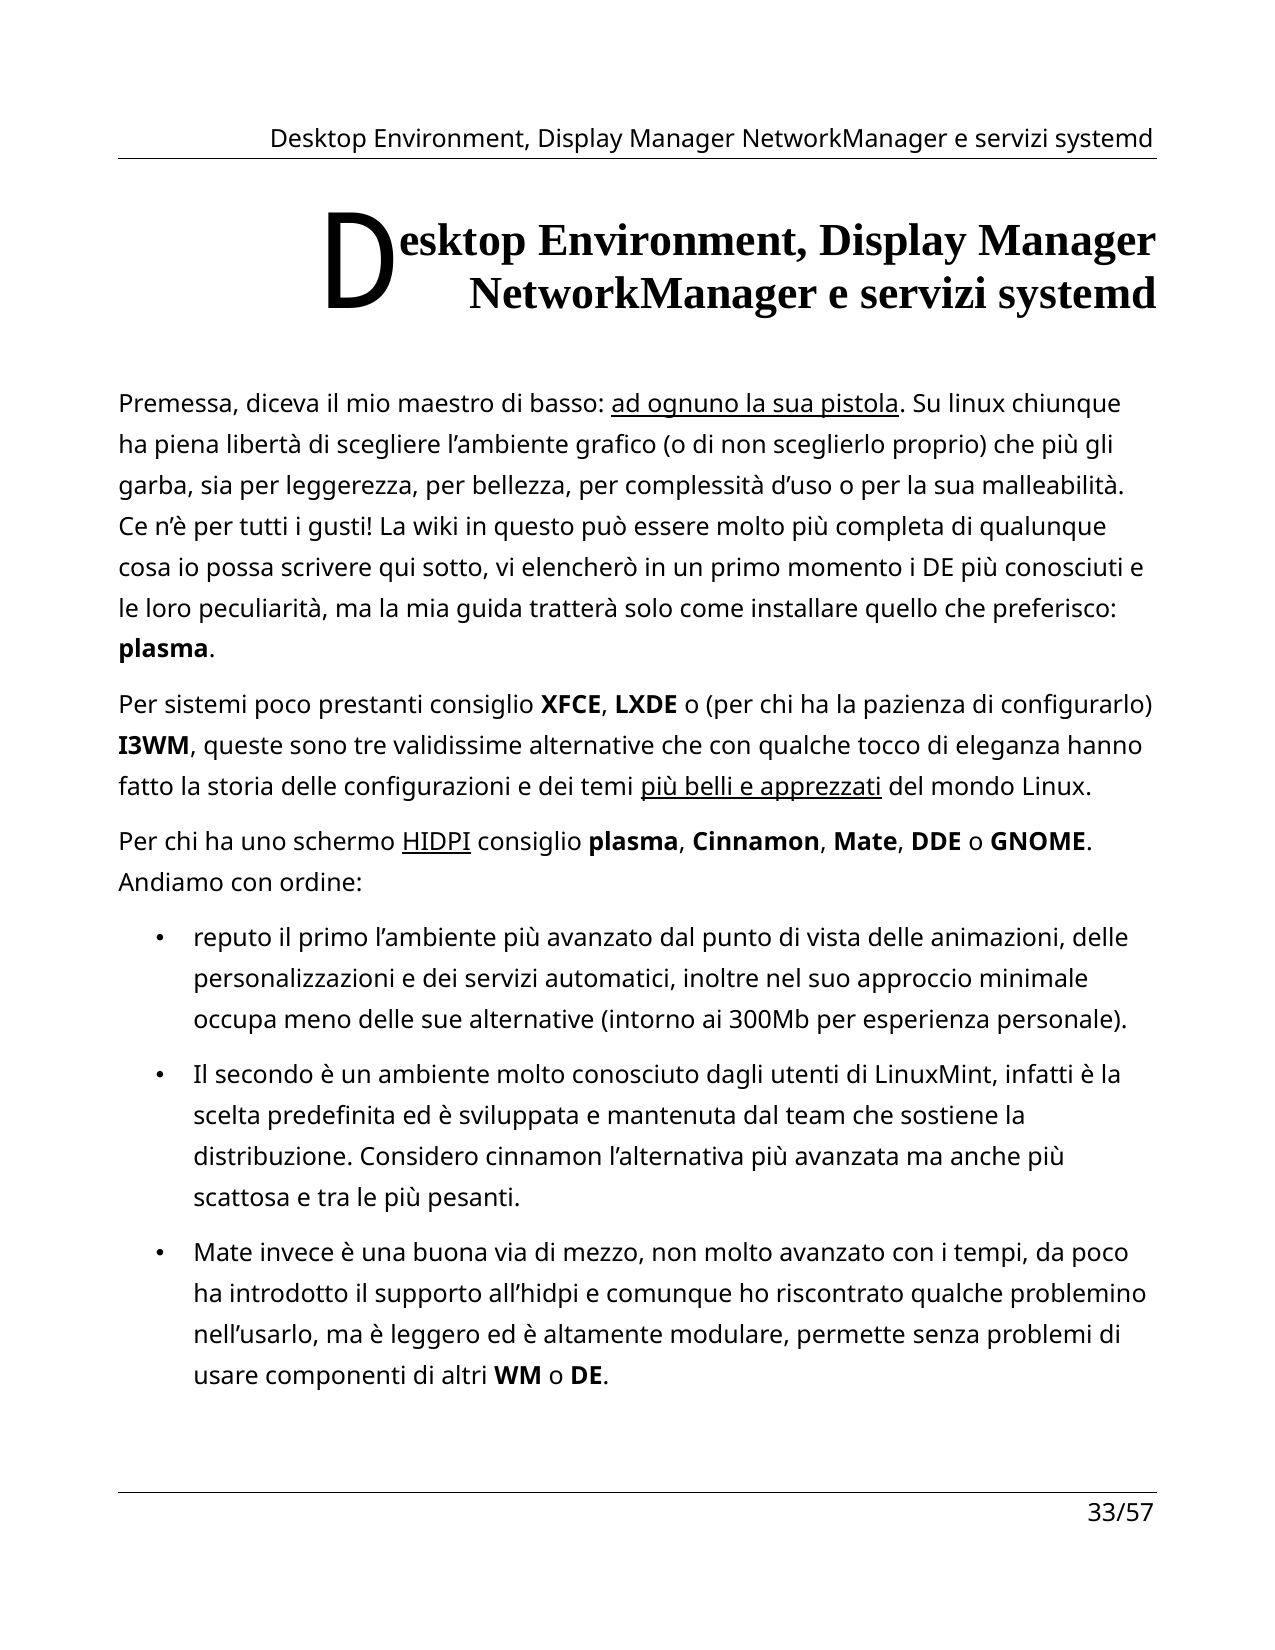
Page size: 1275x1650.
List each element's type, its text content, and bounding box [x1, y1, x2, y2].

text Premessa, diceva il mio maestro di basso: ad ognuno la sua pistola. Su linux chiunque ha piena libertà di scegliere l’ambiente grafico (o di non sceglierlo proprio) che più gli garba, sia per leggerezza, per bellezza, per complessità d’uso o per la sua malleabilità. Ce n’è per tutti i gusti! La wiki in questo può essere molto più completa di qualunque cosa io possa scrivere qui sotto, vi elencherò in un primo momento i DE più conosciuti e le loro peculiarità, ma la mia guida tratterà solo come installare quello che preferisco: plasma. [118, 386, 1157, 665]
list reputo il primo l’ambiente più avanzato dal punto di vista delle animazioni, delle personalizzazioni e dei servizi automatici, inoltre nel suo approccio minimale occupa meno delle sue alternative (intorno ai 300Mb per esperienza personale). [156, 920, 1157, 1036]
list Mate invece è una buona via di mezzo, non molto avanzato con i tempi, da poco ha introdotto il supporto all’hidpi e comunque ho riscontrato qualche problemino nell’usarlo, ma è leggero ed è altamente modulare, permette senza problemi di usare componenti di altri WM o DE. [156, 1235, 1157, 1391]
text Per chi ha uno schermo HIDPI consiglio plasma, Cinnamon, Mate, DDE o GNOME. Andiamo con ordine: [118, 823, 1157, 898]
text Per sistemi poco prestanti consiglio XFCE, LXDE o (per chi ha la pazienza di configurarlo) I3WM, queste sono tre validissime alternative che con qualche tocco di eleganza hanno fatto la storia delle configurazioni e dei temi più belli e apprezzati del mondo Linux. [118, 686, 1157, 802]
list Il secondo è un ambiente molto conosciuto dagli utenti di LinuxMint, infatti è la scelta predefinita ed è sviluppata e mantenuta dal team che sostiene la distribuzione. Considero cinnamon l’alternativa più avanzata ma anche più scattosa e tra le più pesanti. [156, 1057, 1157, 1213]
subtitle Desktop Environment, Display Manager NetworkManager e servizi systemd [118, 213, 1157, 318]
